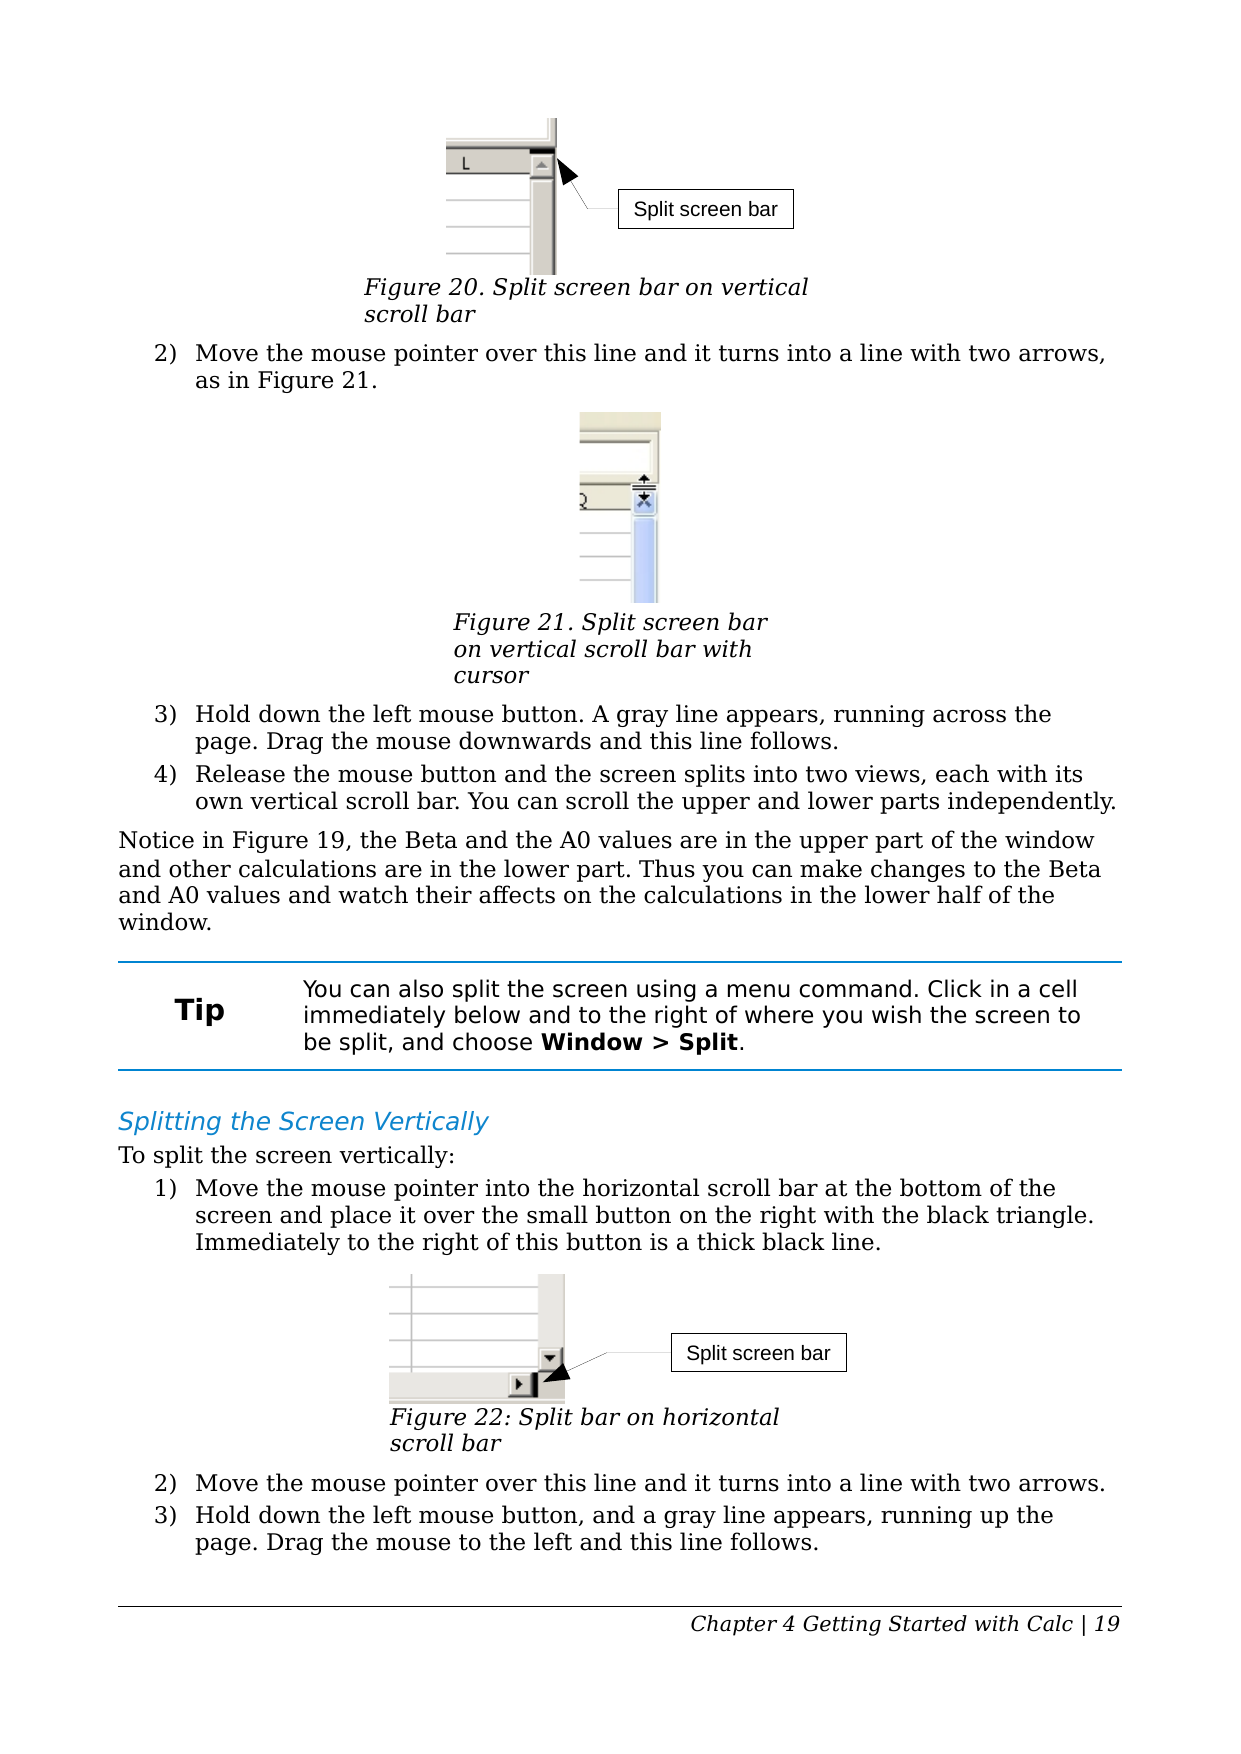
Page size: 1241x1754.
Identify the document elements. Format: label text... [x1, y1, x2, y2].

picture [579, 412, 661, 603]
picture [446, 118, 557, 275]
list Move the mouse pointer into the horizontal scroll bar at the bottom of the screen and place it over the small button on the right with the black triangle. Immediately to the right of this button is a thick black line. [177, 1176, 1122, 1256]
table_header You can also split the screen using a menu command. Click in a cell immediately below and to the right of where you wish the screen to be split, and choose Window > Split. [281, 963, 1122, 1069]
list To split the screen vertically: [118, 1142, 1122, 1169]
subtitle Splitting the Screen Vertically [118, 1107, 1122, 1136]
list Release the mouse button and the screen splits into two views, each with its own vertical scroll bar. You can scroll the upper and lower parts independently. [177, 761, 1122, 814]
text Notice in Figure 19, the Beta and the A0 values are in the upper part of the window and other calculations are in the lower part. Thus you can make changes to the Beta and A0 values and watch their affects on the calculations in the lower half of the window. [118, 827, 1122, 936]
table_header Tip [118, 963, 281, 1069]
text Figure 21. Split screen bar on vertical scroll bar with cursor [453, 609, 787, 689]
list Move the mouse pointer over this line and it turns into a line with two arrows, as in Figure 21. [177, 340, 1122, 393]
list Move the mouse pointer over this line and it turns into a line with two arrows. [177, 1470, 1122, 1496]
picture [389, 1274, 565, 1404]
text Figure 20. Split screen bar on vertical scroll bar [364, 274, 876, 328]
list Hold down the left mouse button. A gray line appears, running across the page. Drag the mouse downwards and this line follows. [177, 702, 1122, 755]
list Hold down the left mouse button, and a gray line appears, running up the page. Drag the mouse to the left and this line follows. [177, 1503, 1122, 1556]
text Figure 22: Split bar on horizontal scroll bar [390, 1404, 850, 1457]
